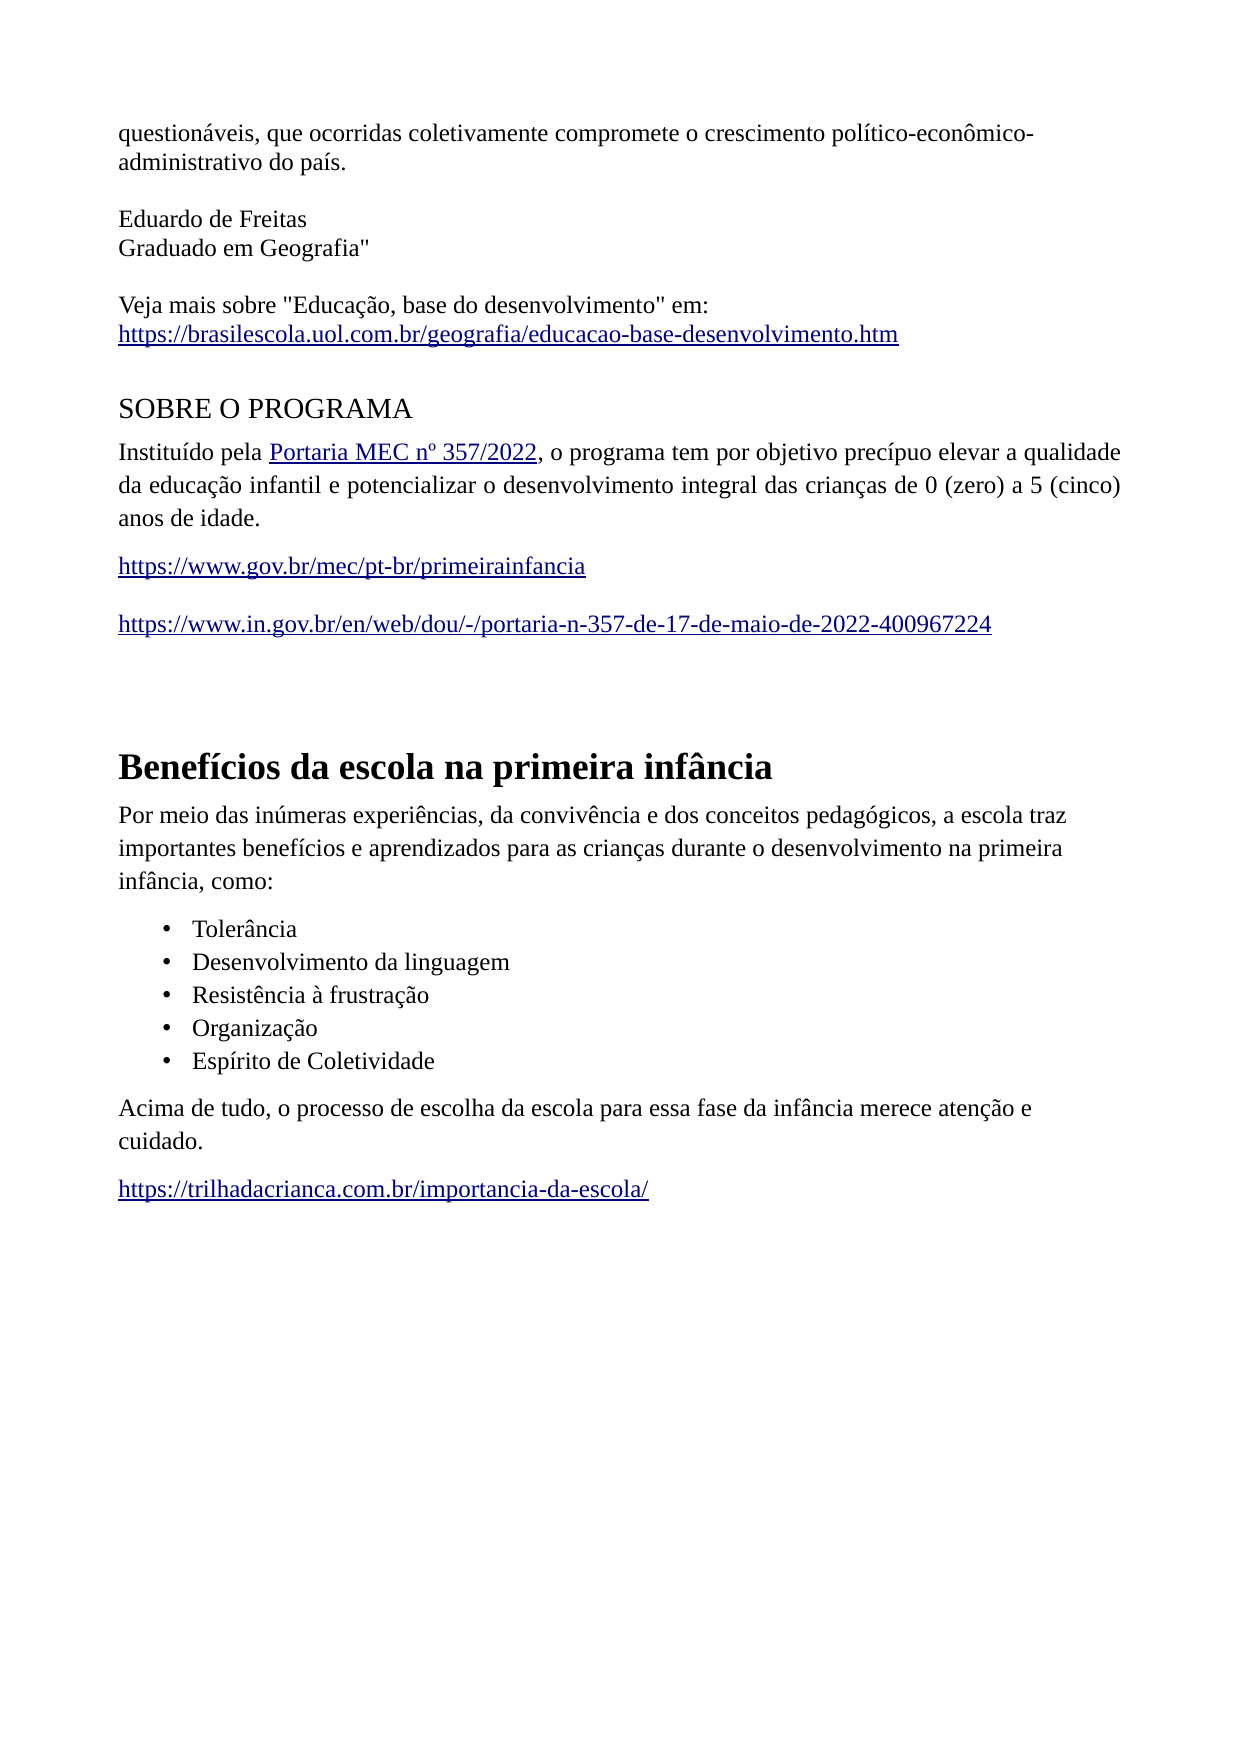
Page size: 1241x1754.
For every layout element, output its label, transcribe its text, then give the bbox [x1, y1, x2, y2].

text questionáveis, que ocorridas coletivamente compromete o crescimento político-econômico-administrativo do país. [118, 118, 1122, 176]
text Por meio das inúmeras experiências, da convivência e dos conceitos pedagógicos, a escola traz importantes benefícios e aprendizados para as crianças durante o desenvolvimento na primeira infância, como: [118, 800, 1122, 895]
text https://trilhadacrianca.com.br/importancia-da-escola/ [118, 1174, 1122, 1203]
text Graduado em Geografia" [118, 233, 1122, 262]
list Organização [162, 1013, 1122, 1042]
subtitle SOBRE O PROGRAMA [118, 391, 1122, 425]
list Desenvolvimento da linguagem [162, 947, 1122, 976]
text https://www.gov.br/mec/pt-br/primeirainfancia [118, 551, 1122, 580]
text https://www.in.gov.br/en/web/dou/-/portaria-n-357-de-17-de-maio-de-2022-400967224 [118, 609, 1122, 637]
subtitle Benefícios da escola na primeira infância [118, 744, 1122, 788]
list Resistência à frustração [162, 980, 1122, 1008]
list Espírito de Coletividade [162, 1046, 1122, 1074]
text Veja mais sobre "Educação, base do desenvolvimento" em: https://brasilescola.uol.com.br/geografia/educacao-base-desenvolvimento.htm [118, 291, 1122, 348]
text Eduardo de Freitas [118, 204, 1122, 233]
text Instituído pela Portaria MEC nº 357/2022, o programa tem por objetivo precípuo elevar a qualidade da educação infantil e potencializar o desenvolvimento integral das crianças de 0 (zero) a 5 (cinco) anos de idade. [118, 437, 1122, 532]
text Acima de tudo, o processo de escolha da escola para essa fase da infância merece atenção e cuidado. [118, 1093, 1122, 1155]
list Tolerância [162, 914, 1122, 942]
